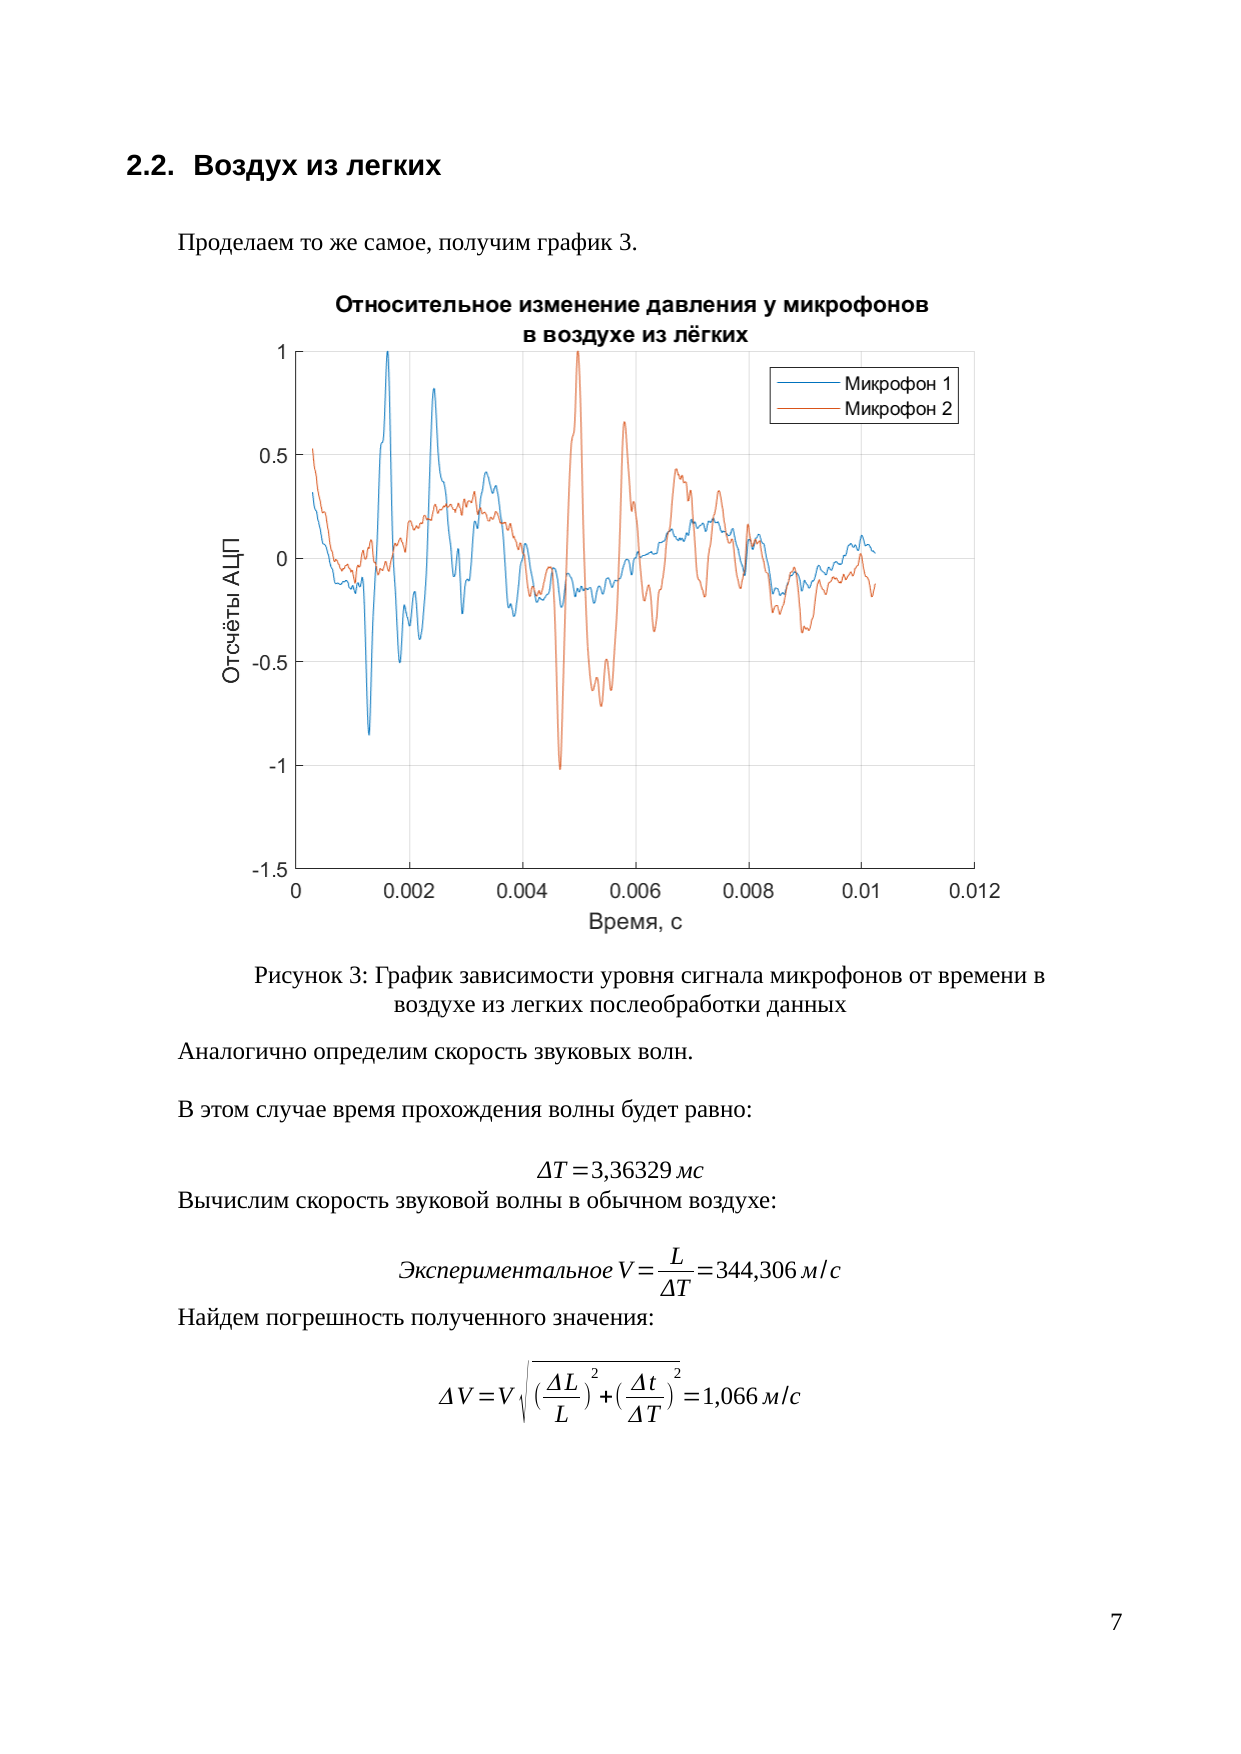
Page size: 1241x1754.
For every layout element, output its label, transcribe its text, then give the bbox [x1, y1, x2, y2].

picture [182, 285, 1058, 941]
text В этом случае время прохождения волны будет равно: [118, 1094, 1122, 1123]
text Найдем погрешность полученного значения: [118, 1302, 1122, 1331]
subtitle Воздух из легких [118, 148, 1122, 181]
text Рисунок 3: График зависимости уровня сигнала микрофонов от времени в воздухе из легких послеобработки данных [183, 960, 1058, 1017]
text Аналогично определим скорость звуковых волн. [118, 1036, 1122, 1065]
text Проделаем то же самое, получим график 3. [118, 227, 1122, 256]
text Вычислим скорость звуковой волны в обычном воздухе: [118, 1185, 1122, 1214]
